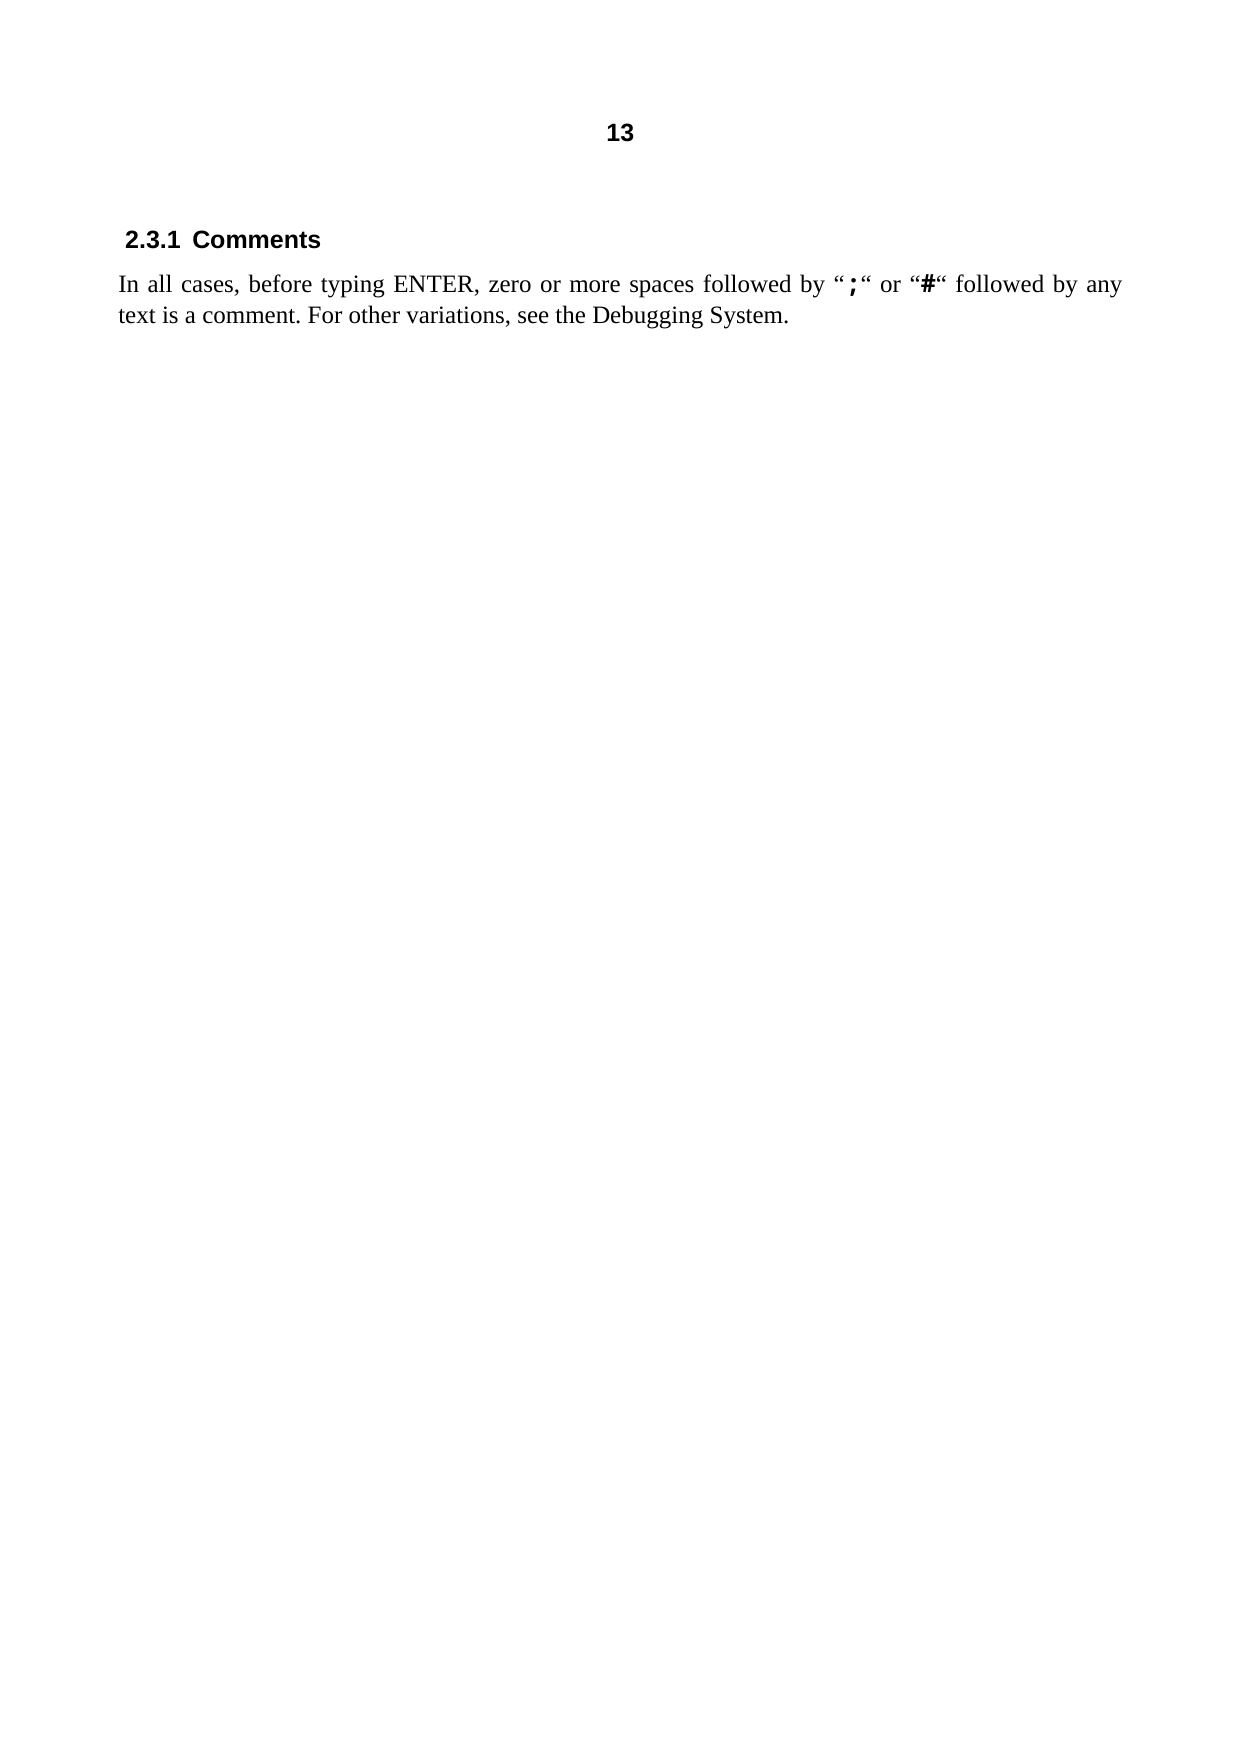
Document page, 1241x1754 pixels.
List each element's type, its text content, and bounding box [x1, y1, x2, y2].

text In all cases, before typing ENTER, zero or more spaces followed by “;“ or “#“ followed by any text is a comment. For other variations, see the Debugging System. [118, 266, 1122, 329]
subtitle Comments [118, 225, 1122, 254]
